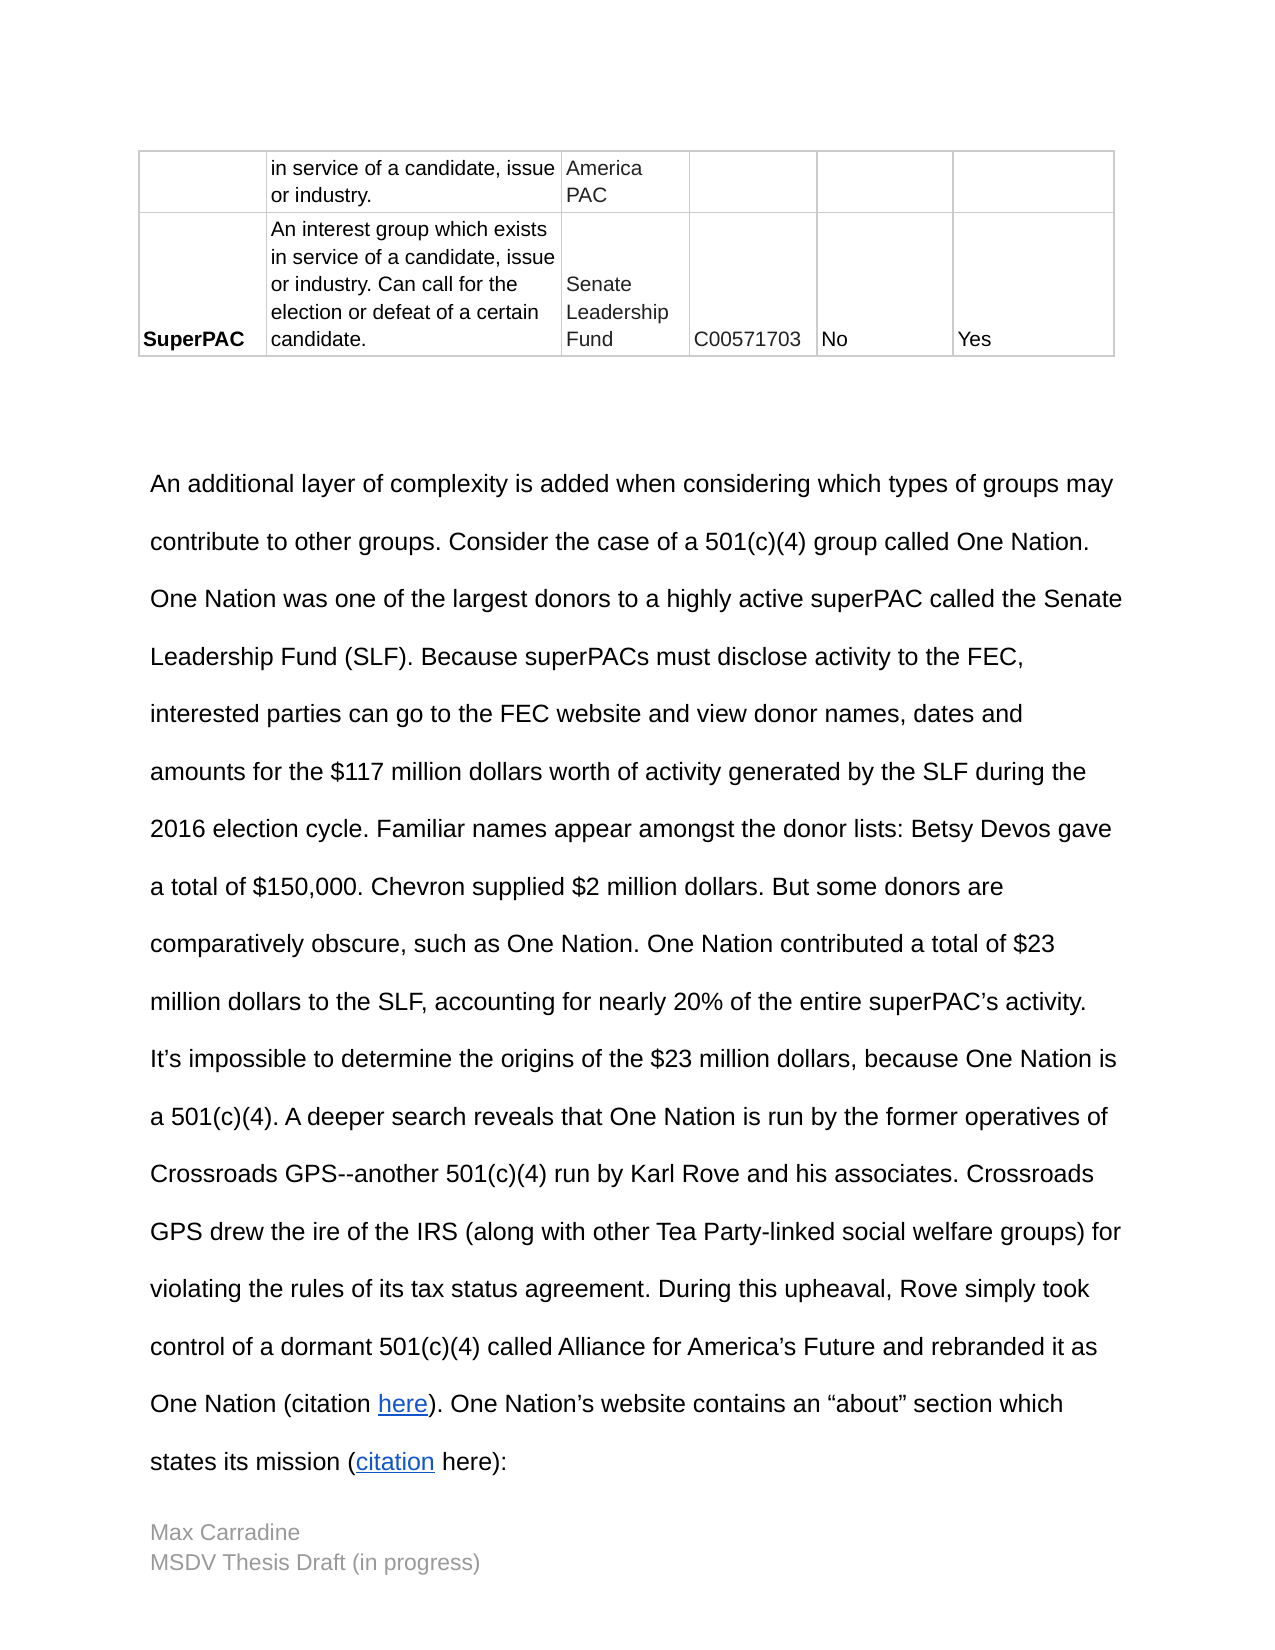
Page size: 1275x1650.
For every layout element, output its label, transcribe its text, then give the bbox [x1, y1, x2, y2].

table_cell in service of a candidate, issue or industry. [267, 152, 561, 211]
table_cell [690, 152, 816, 211]
table_cell No [818, 213, 952, 355]
text An additional layer of complexity is added when considering which types of groups may contribute to other groups. Consider the case of a 501(c)(4) group called One Nation. One Nation was one of the largest donors to a highly active superPAC called the Senate Leadership Fund (SLF). Because superPACs must disclose activity to the FEC, interested parties can go to the FEC website and view donor names, dates and amounts for the $117 million dollars worth of activity generated by the SLF during the 2016 election cycle. Familiar names appear amongst the donor lists: Betsy Devos gave a total of $150,000. Chevron supplied $2 million dollars. But some donors are comparatively obscure, such as One Nation. One Nation contributed a total of $23 million dollars to the SLF, accounting for nearly 20% of the entire superPAC’s activity. It’s impossible to determine the origins of the $23 million dollars, because One Nation is a 501(c)(4). A deeper search reveals that One Nation is run by the former operatives of Crossroads GPS--another 501(c)(4) run by Karl Rove and his associates. Crossroads GPS drew the ire of the IRS (along with other Tea Party-linked social welfare groups) for violating the rules of its tax status agreement. During this upheaval, Rove simply took control of a dormant 501(c)(4) called Alliance for America’s Future and rebranded it as One Nation (citation here). One Nation’s website contains an “about” section which states its mission (citation here): [150, 469, 1125, 1476]
table_cell America PAC [562, 152, 689, 211]
table_cell [140, 152, 266, 211]
table_cell Senate Leadership Fund [562, 213, 689, 355]
table_cell [818, 152, 952, 211]
table_cell C00571703 [690, 213, 816, 355]
table_cell SuperPAC [140, 213, 266, 355]
table_cell Yes [954, 213, 1113, 355]
table_cell [954, 152, 1113, 211]
table_cell An interest group which exists in service of a candidate, issue or industry. Can call for the election or defeat of a certain candidate. [267, 213, 561, 355]
